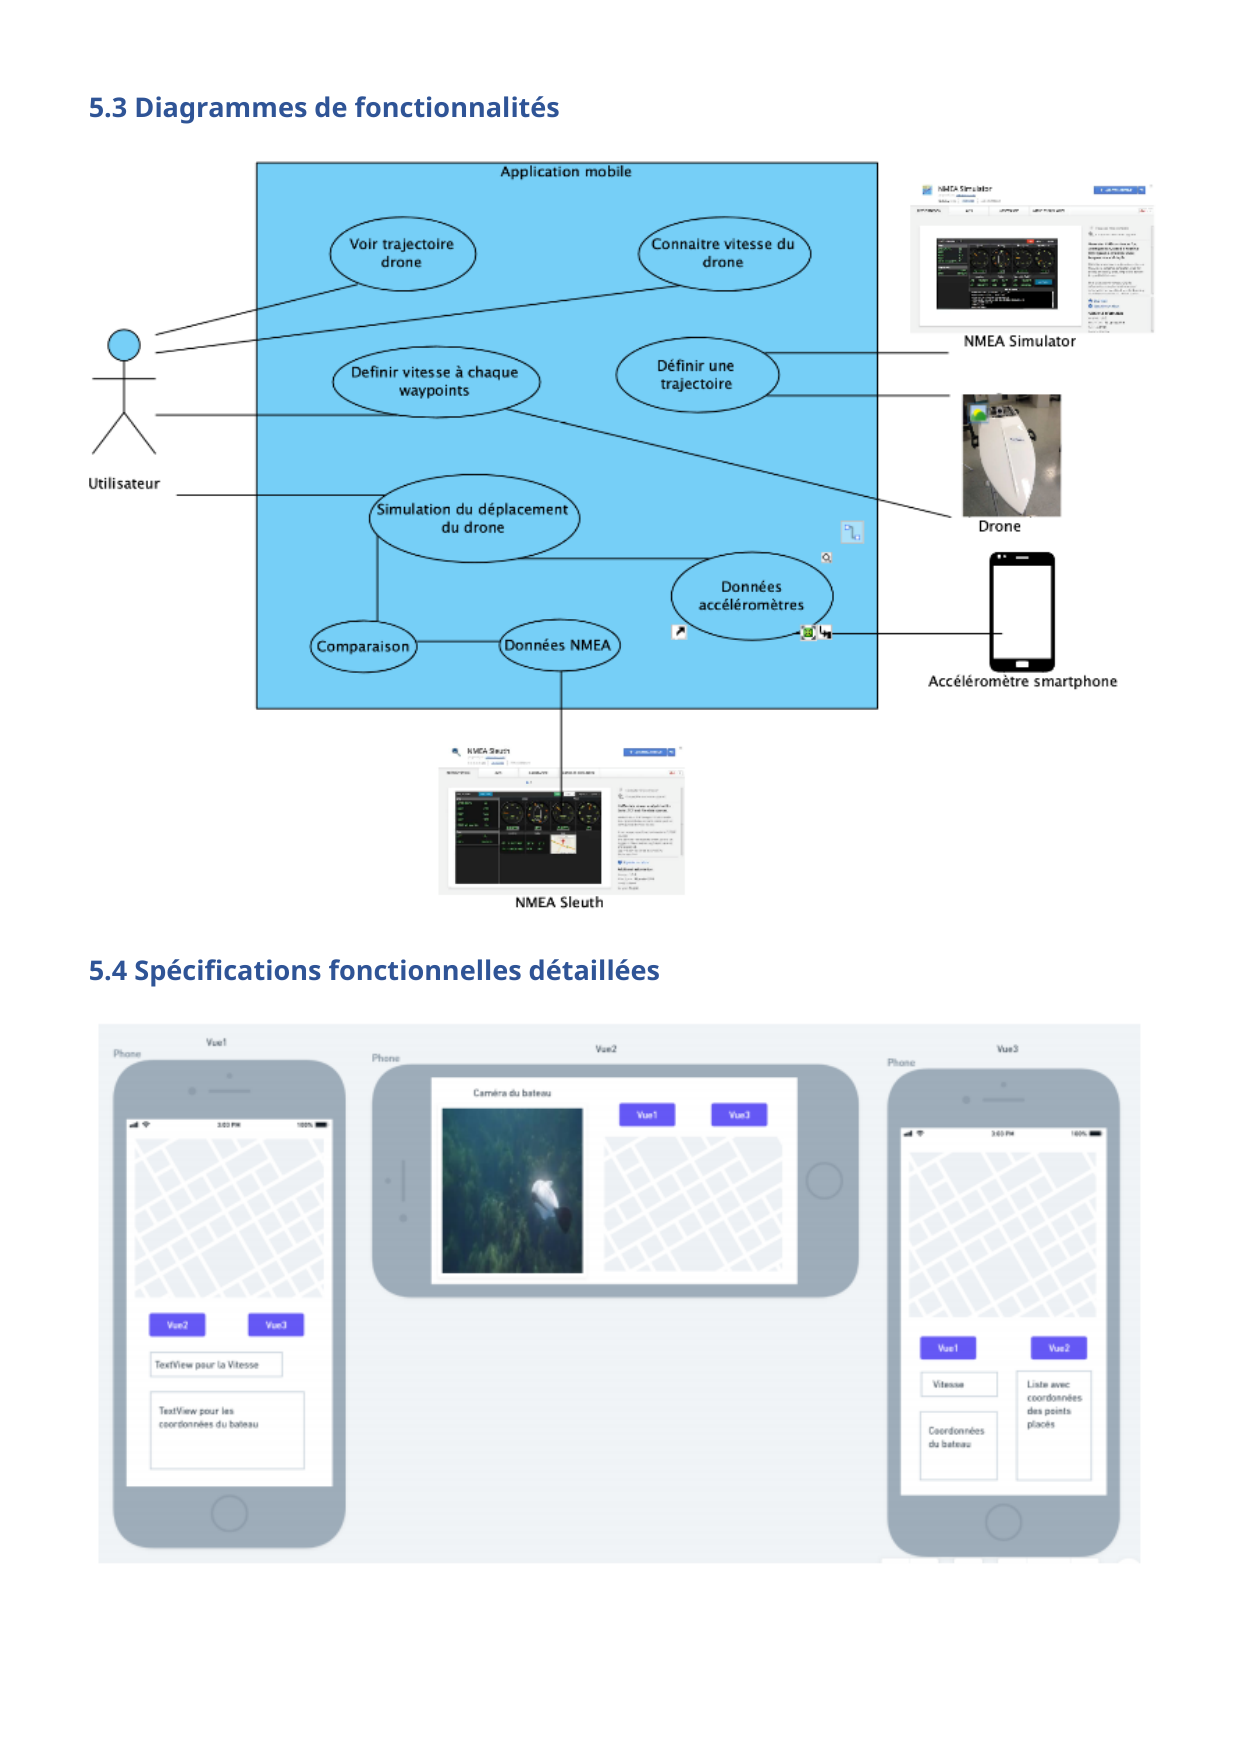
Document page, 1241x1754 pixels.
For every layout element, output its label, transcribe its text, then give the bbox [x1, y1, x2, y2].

picture [70, 145, 1172, 917]
subtitle 5.4 Spécifications fonctionnelles détaillées [88, 952, 1152, 988]
subtitle 5.3 Diagrammes de fonctionnalités [88, 88, 1152, 125]
picture [91, 1019, 1149, 1576]
